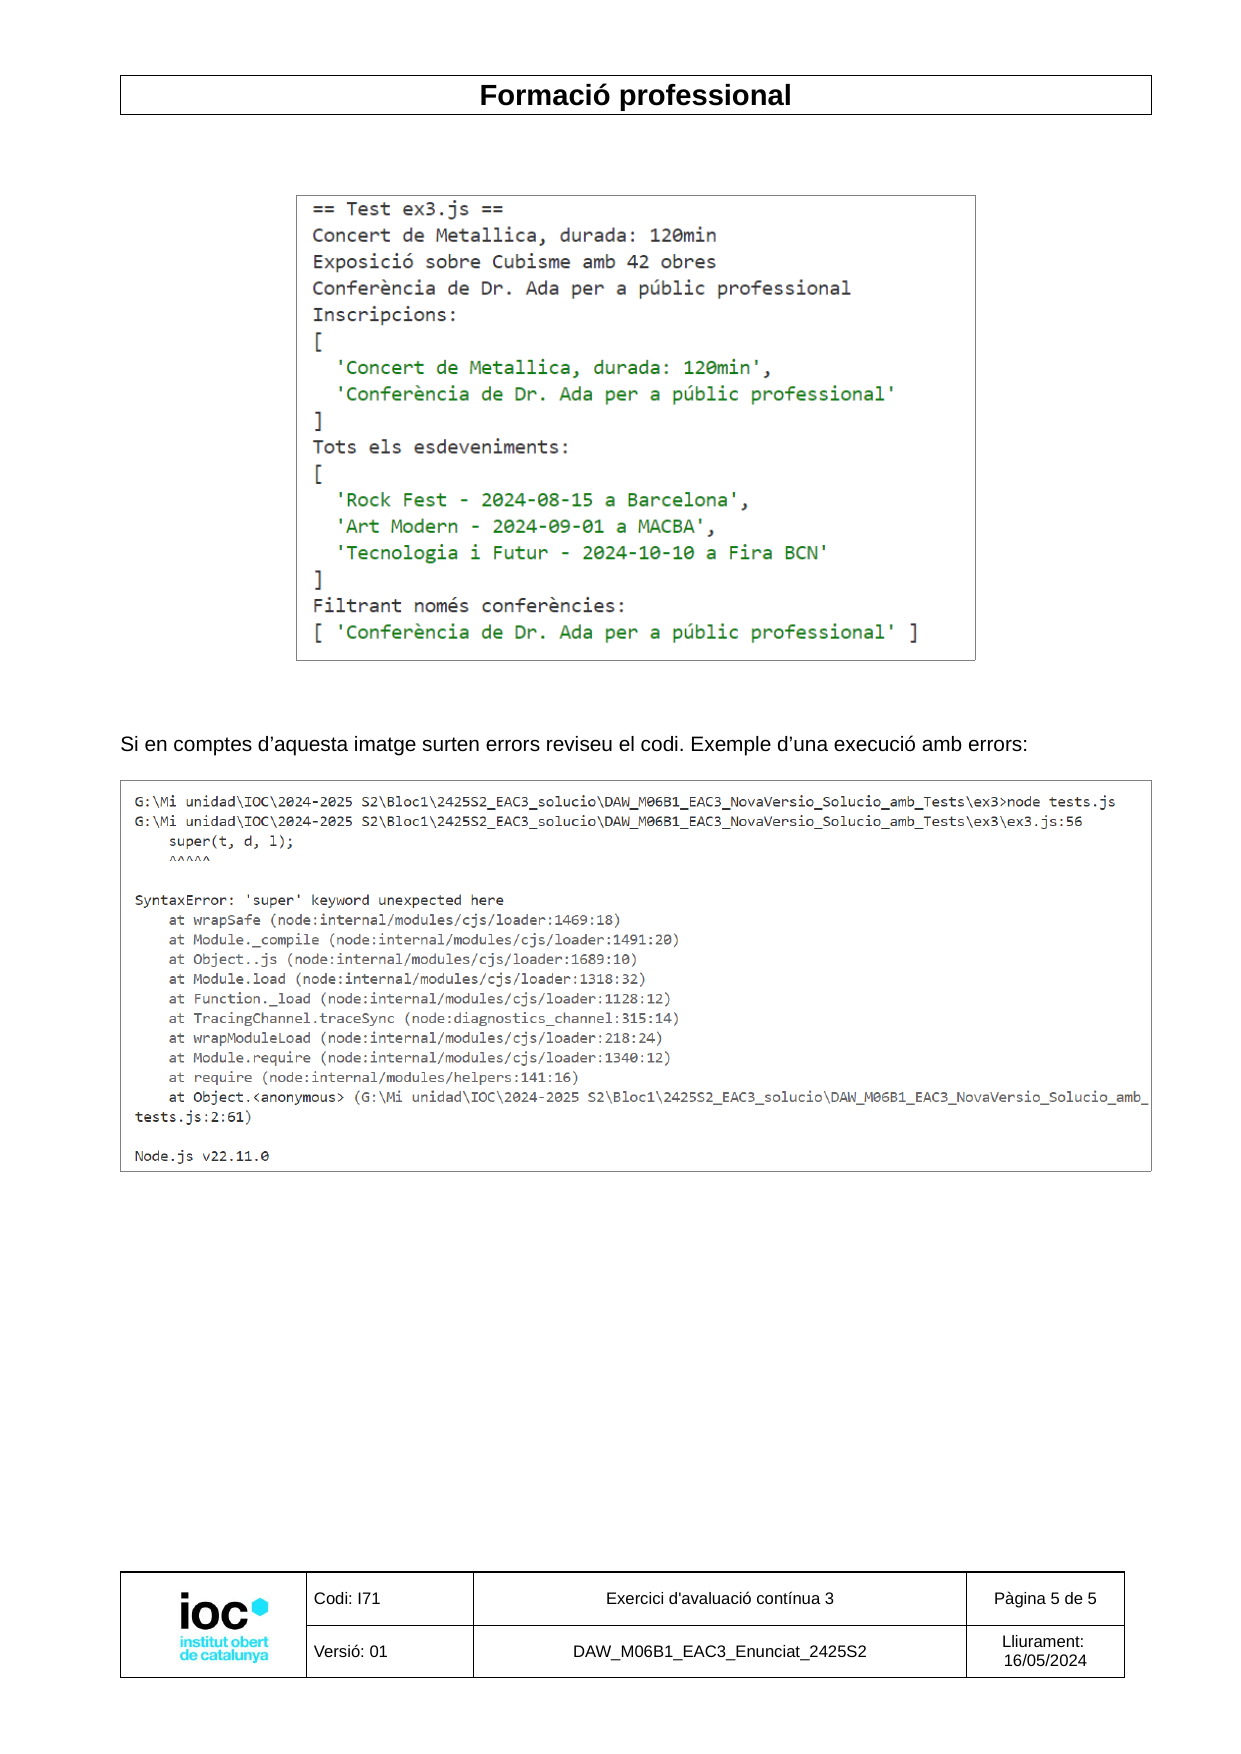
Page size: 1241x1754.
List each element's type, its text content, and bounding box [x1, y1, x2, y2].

picture [299, 197, 973, 657]
picture [123, 782, 1149, 1169]
text Si en comptes d’aquesta imatge surten errors reviseu el codi. Exemple d’una execució amb errors: [120, 732, 1151, 756]
picture [167, 1578, 282, 1674]
